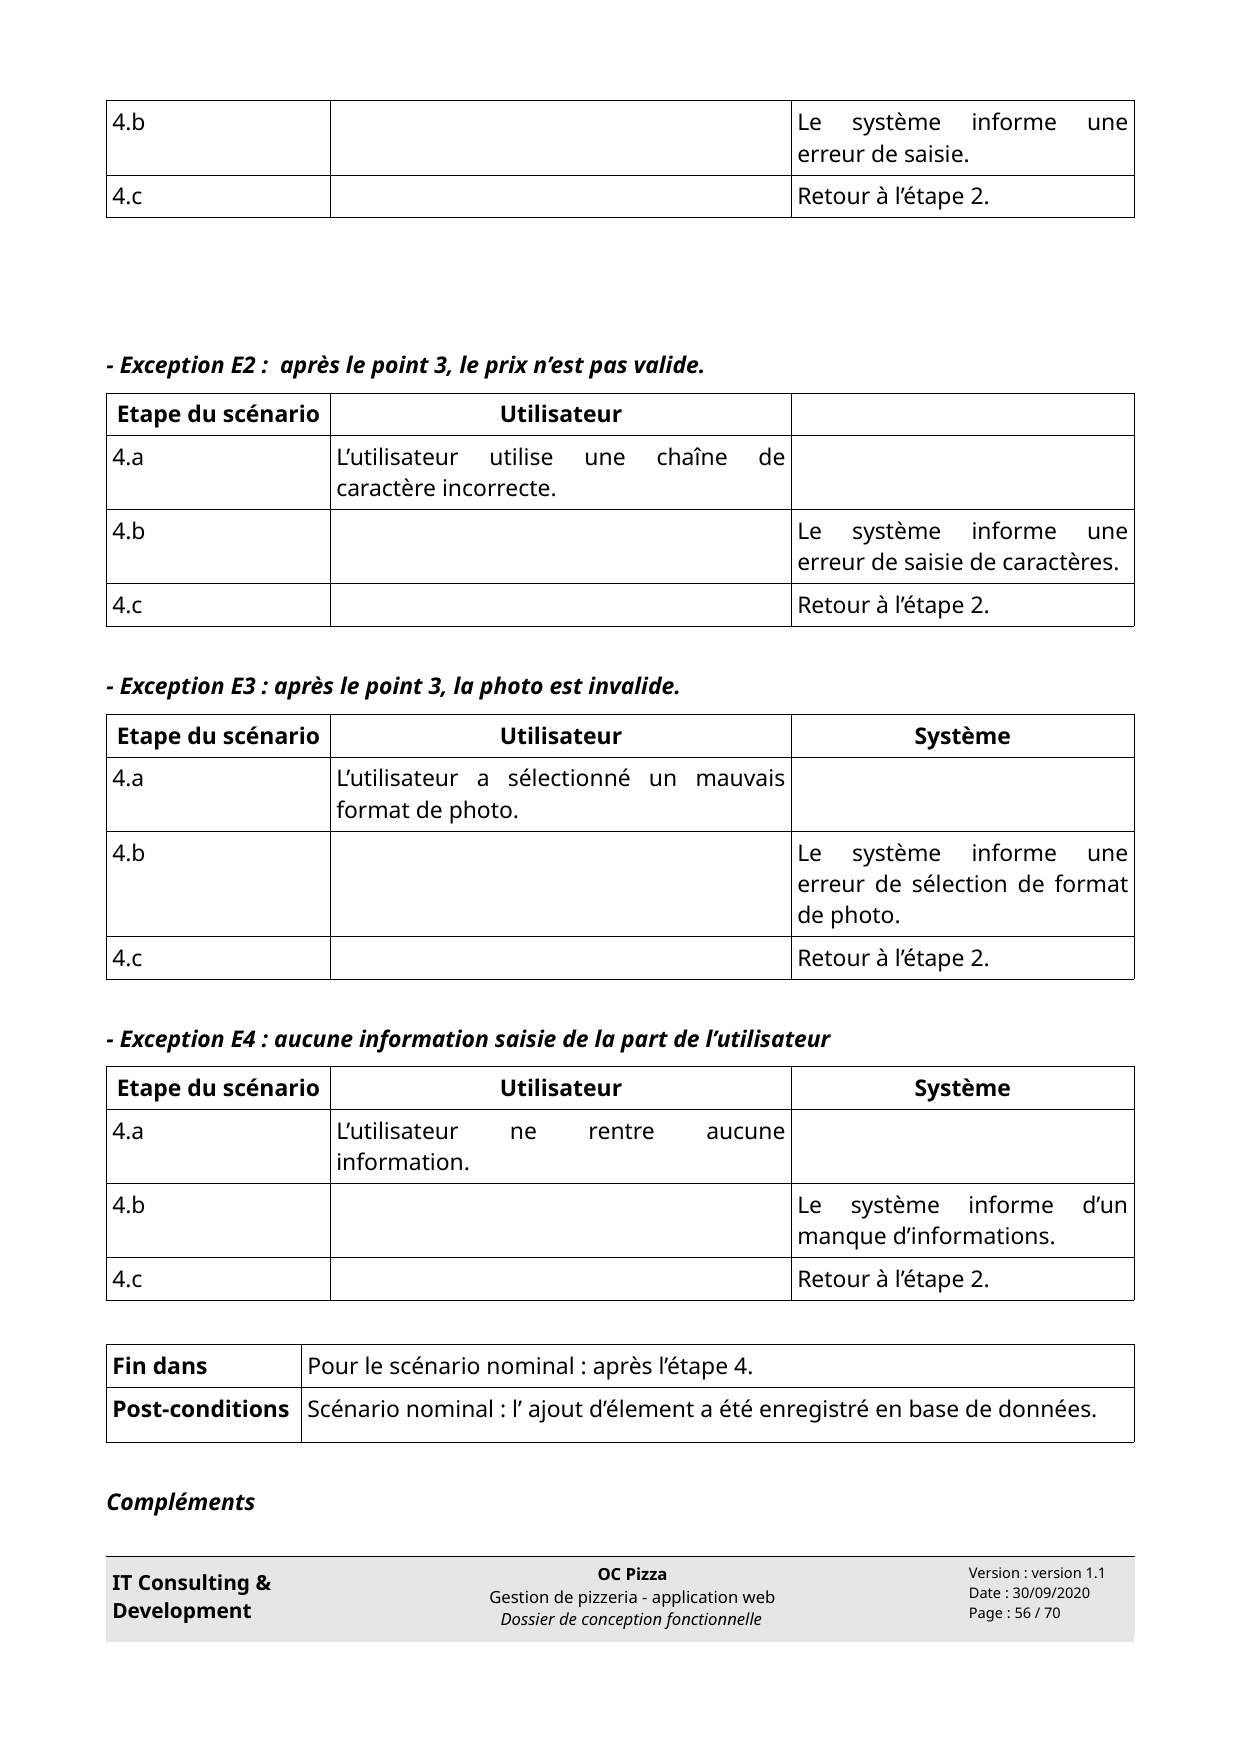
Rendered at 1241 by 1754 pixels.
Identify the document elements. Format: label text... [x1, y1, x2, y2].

text - Exception E3 : après le point 3, la photo est invalide. [106, 670, 1134, 701]
table_cell [331, 1184, 791, 1257]
text - Exception E2 : après le point 3, le prix n’est pas valide. [106, 349, 1134, 380]
table_cell 4.a [107, 758, 330, 831]
table_header [792, 394, 1134, 435]
table_cell L’utilisateur utilise une chaîne de caractère incorrecte. [331, 436, 791, 509]
table_cell 4.c [107, 937, 330, 979]
table_cell Post-conditions [107, 1388, 301, 1442]
table_header Système [792, 1067, 1134, 1109]
table_cell 4.a [107, 1110, 330, 1183]
table_cell 4.c [107, 176, 330, 217]
text - Exception E4 : aucune information saisie de la part de l’utilisateur [106, 1023, 1134, 1054]
table_cell Retour à l’étape 2. [792, 937, 1134, 979]
table_cell 4.c [107, 1258, 330, 1300]
table_header Utilisateur [331, 715, 791, 757]
table_header Utilisateur [331, 394, 791, 435]
table_cell [331, 1258, 791, 1300]
table_cell L’utilisateur ne rentre aucune information. [331, 1110, 791, 1183]
table_cell Retour à l’étape 2. [792, 1258, 1134, 1300]
text Compléments [106, 1486, 1134, 1517]
table_cell [331, 101, 791, 174]
table_cell [792, 758, 1134, 831]
table_cell Retour à l’étape 2. [792, 176, 1134, 217]
table_cell Retour à l’étape 2. [792, 584, 1134, 626]
table_header Fin dans [107, 1345, 301, 1387]
table_cell 4.b [107, 832, 330, 936]
table_cell [331, 937, 791, 979]
table_cell [331, 176, 791, 217]
table_header Utilisateur [331, 1067, 791, 1109]
table_cell Scénario nominal : l’ ajout d’élement a été enregistré en base de données. [302, 1388, 1134, 1442]
table_cell Le système informe d’un manque d’informations. [792, 1184, 1134, 1257]
table_header Etape du scénario [107, 394, 330, 435]
table_cell Le système informe une erreur de sélection de format de photo. [792, 832, 1134, 936]
table_cell 4.b [107, 101, 330, 174]
table_cell Le système informe une erreur de saisie. [792, 101, 1134, 174]
table_cell 4.c [107, 584, 330, 626]
table_cell [792, 436, 1134, 509]
table_header Etape du scénario [107, 715, 330, 757]
table_cell [792, 1110, 1134, 1183]
table_cell L’utilisateur a sélectionné un mauvais format de photo. [331, 758, 791, 831]
table_header Etape du scénario [107, 1067, 330, 1109]
table_cell [331, 832, 791, 936]
table_cell 4.a [107, 436, 330, 509]
table_cell [331, 584, 791, 626]
table_cell 4.b [107, 1184, 330, 1257]
table_cell 4.b [107, 510, 330, 583]
table_cell [331, 510, 791, 583]
table_cell Le système informe une erreur de saisie de caractères. [792, 510, 1134, 583]
table_header Système [792, 715, 1134, 757]
table_header Pour le scénario nominal : après l’étape 4. [302, 1345, 1134, 1387]
